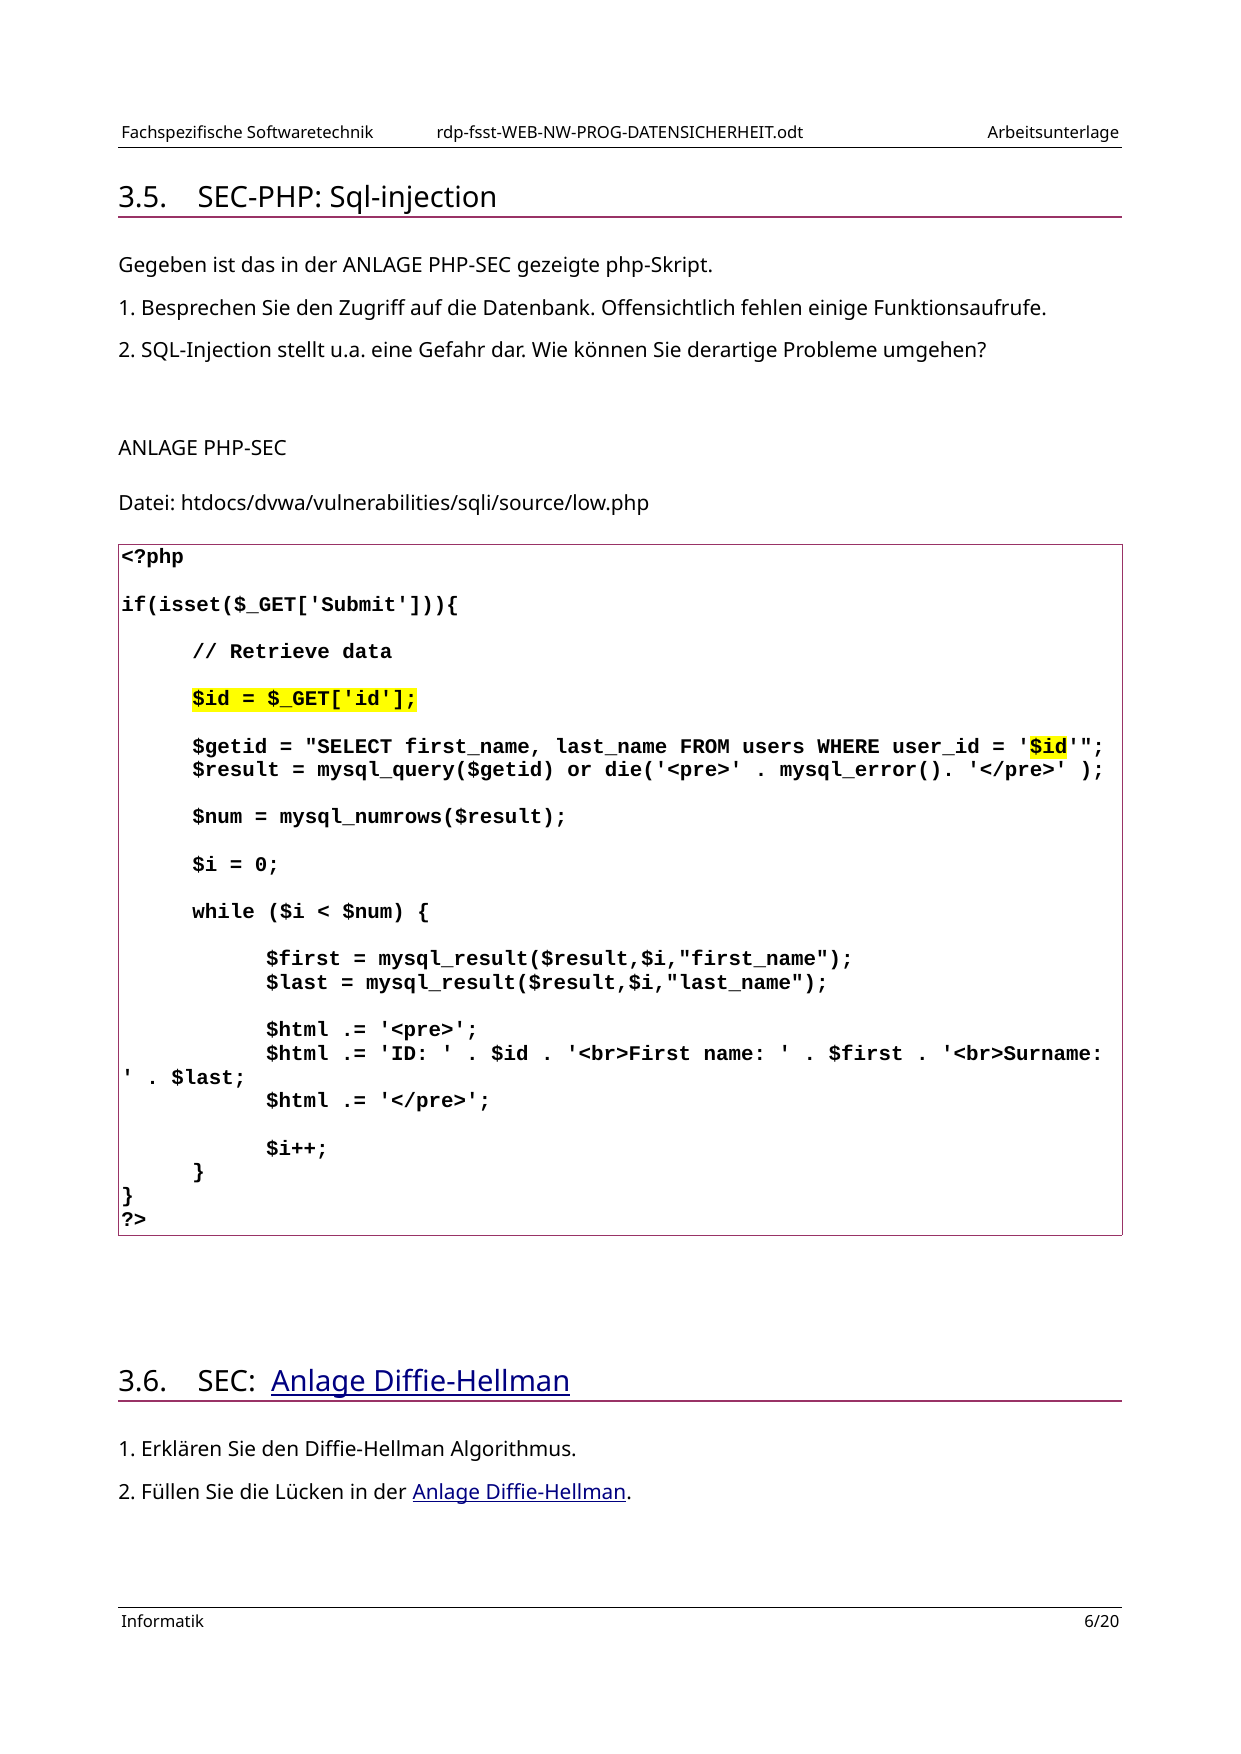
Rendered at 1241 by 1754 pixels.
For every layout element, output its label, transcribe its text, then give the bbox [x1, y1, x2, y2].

text } [119, 1158, 1122, 1182]
text $first = mysql_result($result,$i,"first_name"); [119, 945, 1122, 969]
text while ($i < $num) { [119, 898, 1122, 922]
text } [119, 1182, 1122, 1206]
text 2. Füllen Sie die Lücken in der Anlage Diffie-Hellman. [118, 1477, 1122, 1505]
text ?> [119, 1206, 1122, 1235]
text 1. Besprechen Sie den Zugriff auf die Datenbank. Offensichtlich fehlen einige Funktionsaufrufe. [118, 293, 1122, 321]
text <?php [119, 545, 1122, 567]
text $html .= '<pre>'; [119, 1016, 1122, 1040]
text $last = mysql_result($result,$i,"last_name"); [119, 969, 1122, 993]
text $id = $_GET['id']; [119, 685, 1122, 709]
text // Retrieve data [119, 638, 1122, 662]
text $i++; [119, 1134, 1122, 1158]
text $getid = "SELECT first_name, last_name FROM users WHERE user_id = '$id'"; [119, 733, 1122, 756]
text 2. SQL-Injection stellt u.a. eine Gefahr dar. Wie können Sie derartige Probleme umgehen? [118, 336, 1122, 364]
text ANLAGE PHP-SEC [118, 433, 1122, 462]
text $result = mysql_query($getid) or die('<pre>' . mysql_error(). '</pre>' ); [119, 756, 1122, 780]
text $i = 0; [119, 851, 1122, 874]
subtitle SEC: Anlage Diffie-Hellman [118, 1360, 1122, 1400]
subtitle SEC-PHP: Sql-injection [118, 176, 1122, 216]
text $html .= 'ID: ' . $id . '<br>First name: ' . $first . '<br>Surname: ' . $last; [119, 1040, 1122, 1087]
text if(isset($_GET['Submit'])){ [119, 591, 1122, 614]
text Gegeben ist das in der ANLAGE PHP-SEC gezeigte php-Skript. [118, 250, 1122, 279]
text Datei: htdocs/dvwa/vulnerabilities/sqli/source/low.php [118, 488, 1122, 517]
text 1. Erklären Sie den Diffie-Hellman Algorithmus. [118, 1434, 1122, 1463]
text $html .= '</pre>'; [119, 1087, 1122, 1111]
text $num = mysql_numrows($result); [119, 803, 1122, 827]
